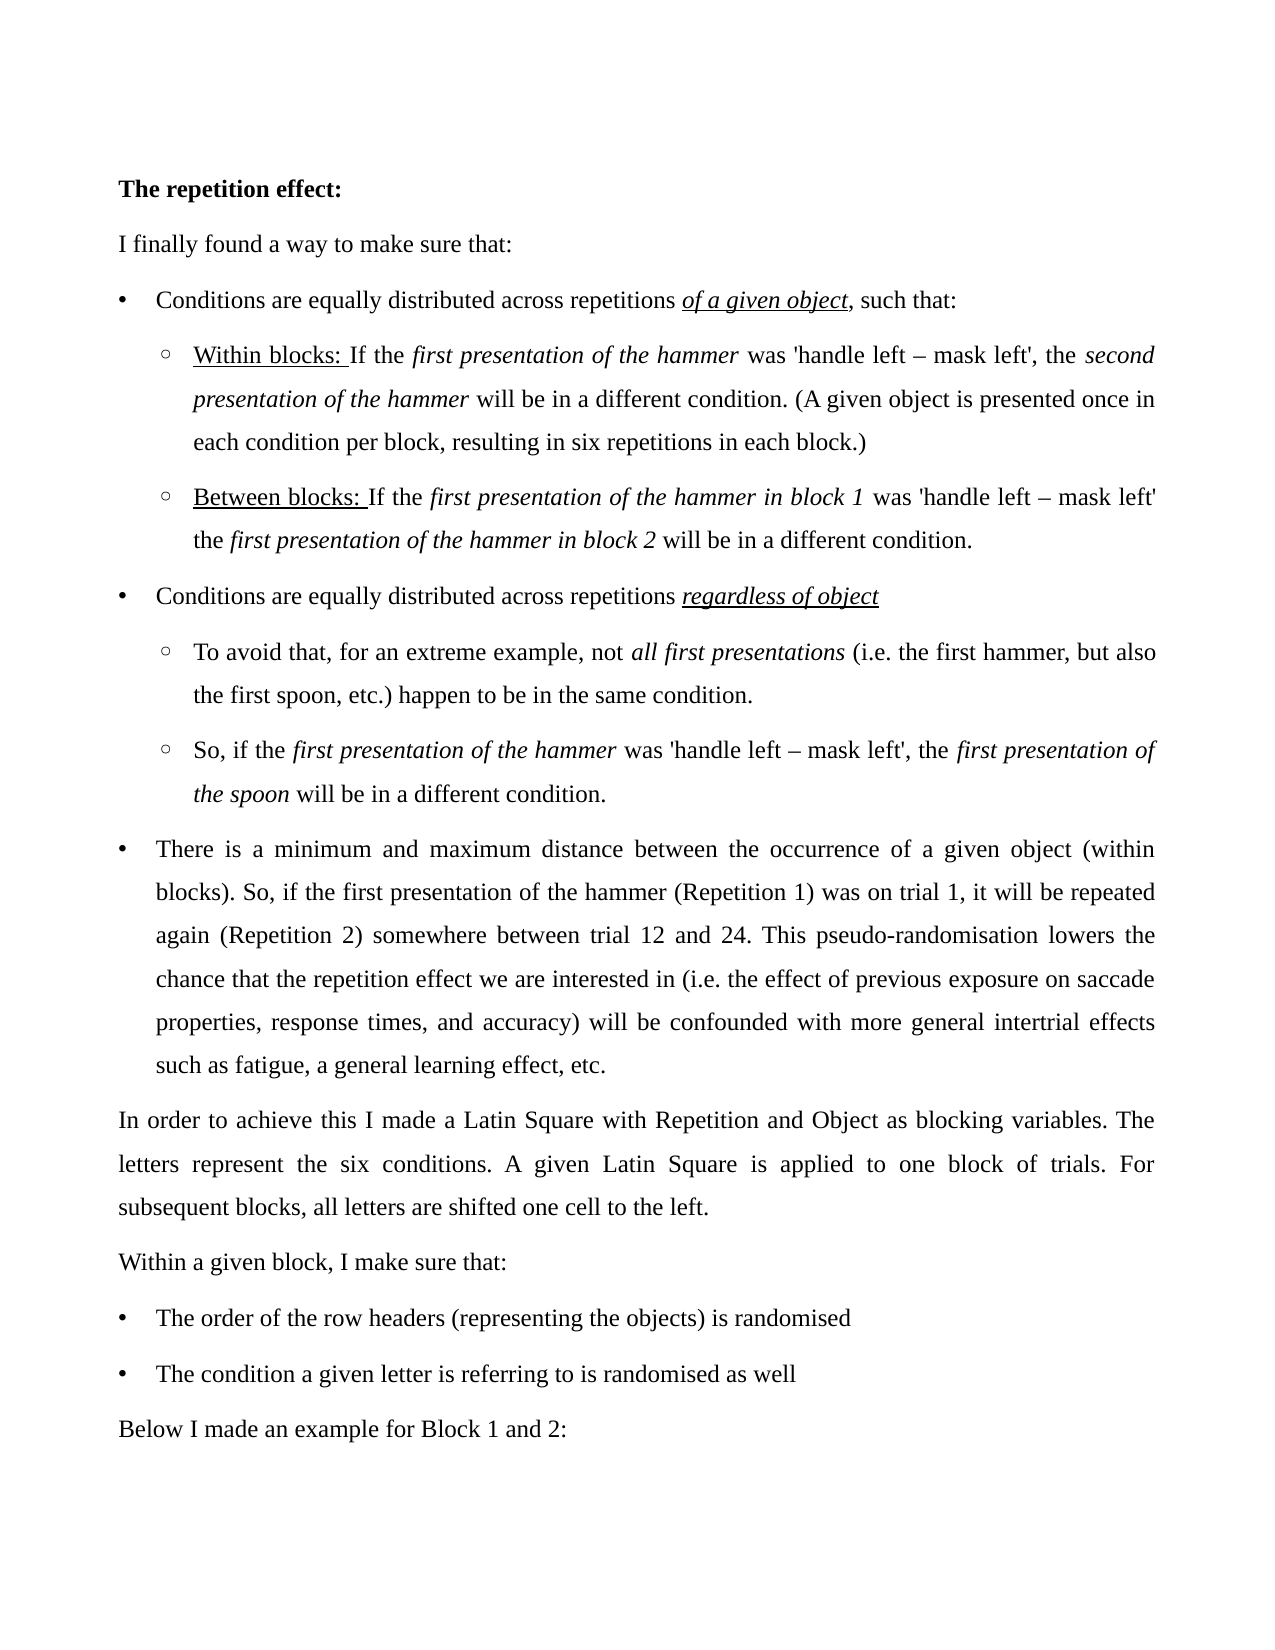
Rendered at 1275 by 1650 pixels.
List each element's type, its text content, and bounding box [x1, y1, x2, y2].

text In order to achieve this I made a Latin Square with Repetition and Object as blocking variables. The letters represent the six conditions. A given Latin Square is applied to one block of trials. For subsequent blocks, all letters are shifted one cell to the left. [118, 1106, 1157, 1221]
list To avoid that, for an extreme example, not all first presentations (i.e. the first hammer, but also the first spoon, etc.) happen to be in the same condition. [156, 637, 1157, 709]
text Within a given block, I make sure that: [118, 1247, 1157, 1276]
text I finally found a way to make sure that: [118, 229, 1157, 258]
list Conditions are equally distributed across repetitions of a given object, such that: [118, 285, 1157, 314]
list Within blocks: If the first presentation of the hammer was 'handle left – mask left', the second presentation of the hammer will be in a different condition. (A given object is presented once in each condition per block, resulting in six repetitions in each block.) [156, 341, 1157, 456]
list The order of the row headers (representing the objects) is randomised [118, 1303, 1157, 1332]
list So, if the first presentation of the hammer was 'handle left – mask left', the first presentation of the spoon will be in a different condition. [156, 736, 1157, 807]
text Below I made an example for Block 1 and 2: [118, 1414, 1157, 1443]
list The condition a given letter is referring to is randomised as well [118, 1359, 1157, 1387]
list There is a minimum and maximum distance between the occurrence of a given object (within blocks). So, if the first presentation of the hammer (Repetition 1) was on trial 1, it will be repeated again (Repetition 2) somewhere between trial 12 and 24. This pseudo-randomisation lowers the chance that the repetition effect we are interested in (i.e. the effect of previous exposure on saccade properties, response times, and accuracy) will be confounded with more general intertrial effects such as fatigue, a general learning effect, etc. [118, 834, 1157, 1079]
list Between blocks: If the first presentation of the hammer in block 1 was 'handle left – mask left' the first presentation of the hammer in block 2 will be in a different condition. [156, 482, 1157, 554]
text The repetition effect: [118, 174, 1157, 202]
list Conditions are equally distributed across repetitions regardless of object [118, 581, 1157, 610]
